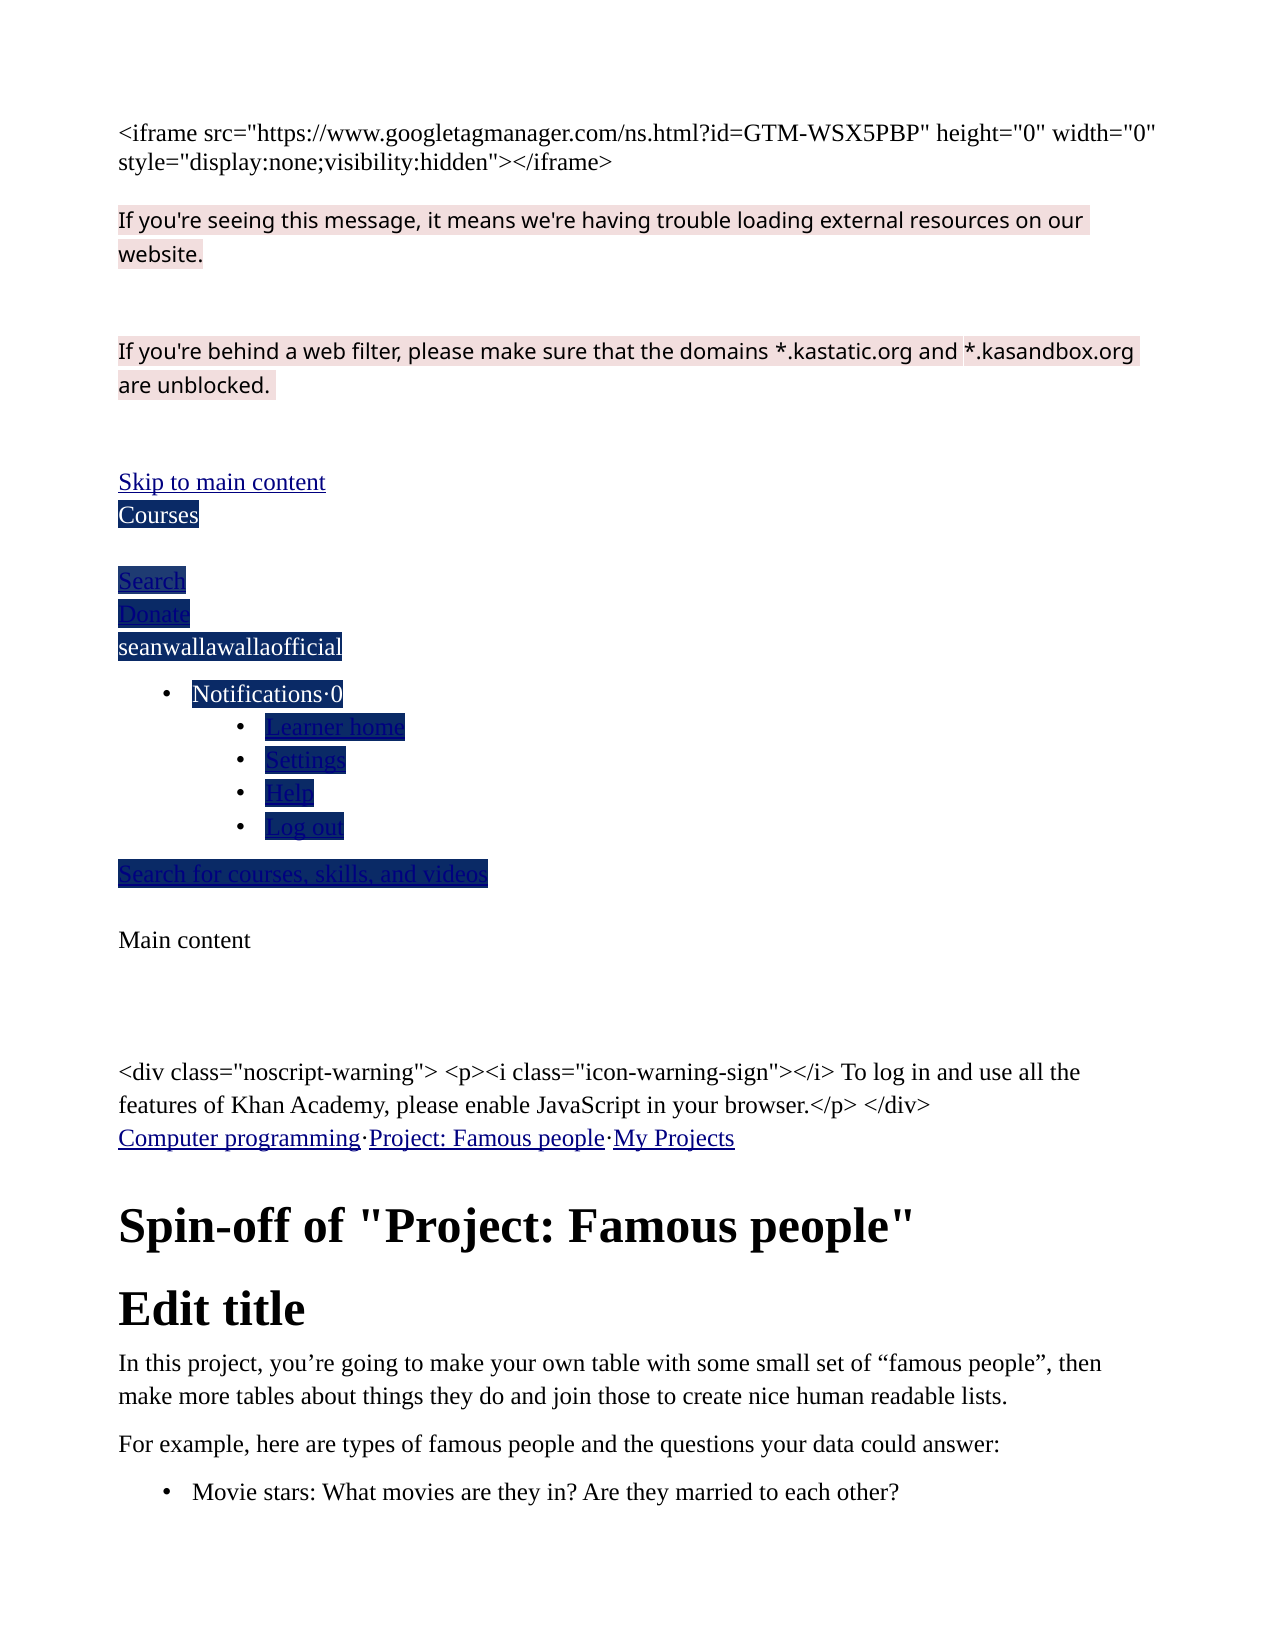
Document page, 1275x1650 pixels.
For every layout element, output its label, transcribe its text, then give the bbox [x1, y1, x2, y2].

text If you're behind a web filter, please make sure that the domains *.kastatic.org and *.kasandbox.org are unblocked. [118, 336, 1157, 400]
text seanwallawallaofficial [118, 632, 1157, 661]
list Learner home [236, 712, 1157, 741]
subtitle Spin-off of "Project: Famous people" [118, 1196, 1157, 1253]
subtitle Edit title [118, 1278, 1157, 1336]
text Search [118, 566, 1157, 594]
list Notifications·0 [162, 679, 1157, 708]
text In this project, you’re going to make your own table with some small set of “famous people”, then make more tables about things they do and join those to create nice human readable lists. [118, 1348, 1157, 1410]
text Search for courses, skills, and videos [118, 859, 1157, 888]
text For example, here are types of famous people and the questions your data could answer: [118, 1429, 1157, 1458]
text If you're seeing this message, it means we're having trouble loading external resources on our website. [118, 205, 1157, 269]
list Settings [236, 746, 1157, 774]
text Main content [118, 925, 1157, 954]
text Computer programming·Project: Famous people·My Projects [118, 1123, 1157, 1152]
text <iframe src="https://www.googletagmanager.com/ns.html?id=GTM-WSX5PBP" height="0" width="0" style="display:none;visibility:hidden"></iframe> [118, 118, 1157, 176]
list Log out [236, 812, 1157, 840]
list Help [236, 778, 1157, 807]
text Skip to main content [118, 467, 1157, 496]
text <div class="noscript-warning"> <p><i class="icon-warning-sign"></i> To log in and use all the features of Khan Academy, please enable JavaScript in your browser.</p> </div> [118, 1057, 1157, 1119]
text Courses [118, 500, 1157, 528]
text Donate [118, 599, 1157, 628]
list Movie stars: What movies are they in? Are they married to each other? [162, 1477, 1157, 1505]
